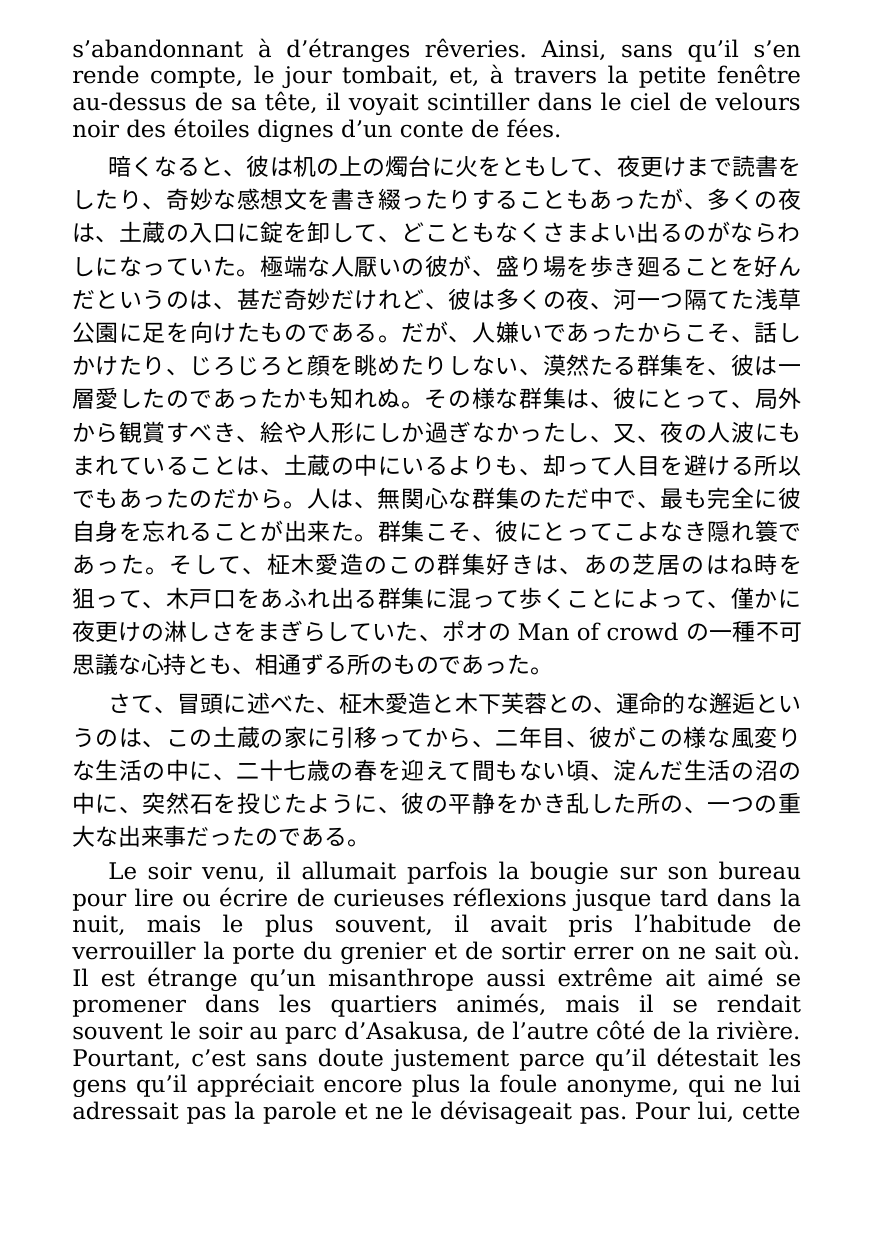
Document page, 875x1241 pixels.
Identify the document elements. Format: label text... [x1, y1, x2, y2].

text 暗くなると、彼は机の上の燭台に火をともして、夜更けまで読書をしたり、奇妙な感想文を書き綴ったりすることもあったが、多くの夜は、土蔵の入口に錠を卸して、どこともなくさまよい出るのがならわしになっていた。極端な人厭いの彼が、盛り場を歩き廻ることを好んだというのは、甚だ奇妙だけれど、彼は多くの夜、河一つ隔てた浅草公園に足を向けたものである。だが、人嫌いであったからこそ、話しかけたり、じろじろと顔を眺めたりしない、漠然たる群集を、彼は一層愛したのであったかも知れぬ。その様な群集は、彼にとって、局外から観賞すべき、絵や人形にしか過ぎなかったし、又、夜の人波にもまれていることは、土蔵の中にいるよりも、却って人目を避ける所以でもあったのだから。人は、無関心な群集のただ中で、最も完全に彼自身を忘れることが出来た。群集こそ、彼にとってこよなき隠れ簑であった。そして、柾木愛造のこの群集好きは、あの芝居のはね時を狙って、木戸口をあふれ出る群集に混って歩くことによって、僅かに夜更けの淋しさをまぎらしていた、ポオの Man of crowd の一種不可思議な心持とも、相通ずる所のものであった。 [72, 149, 802, 680]
text さて、冒頭に述べた、柾木愛造と木下芙蓉との、運命的な邂逅というのは、この土蔵の家に引移ってから、二年目、彼がこの様な風変りな生活の中に、二十七歳の春を迎えて間もない頃、淀んだ生活の沼の中に、突然石を投じたように、彼の平静をかき乱した所の、一つの重大な出来事だったのである。 [72, 686, 802, 852]
text s’abandonnant à d’étranges rêveries. Ainsi, sans qu’il s’en rende compte, le jour tombait, et, à travers la petite fenêtre au-dessus de sa tête, il voyait scintiller dans le ciel de velours noir des étoiles dignes d’un conte de fées. [72, 36, 802, 143]
text Le soir venu, il allumait parfois la bougie sur son bureau pour lire ou écrire de curieuses réflexions jusque tard dans la nuit, mais le plus souvent, il avait pris l’habitude de verrouiller la porte du grenier et de sortir errer on ne sait où. Il est étrange qu’un misanthrope aussi extrême ait aimé se promener dans les quartiers animés, mais il se rendait souvent le soir au parc d’Asakusa, de l’autre côté de la rivière. Pourtant, c’est sans doute justement parce qu’il détestait les gens qu’il appréciait encore plus la foule anonyme, qui ne lui adressait pas la parole et ne le dévisageait pas. Pour lui, cette [72, 858, 802, 1125]
